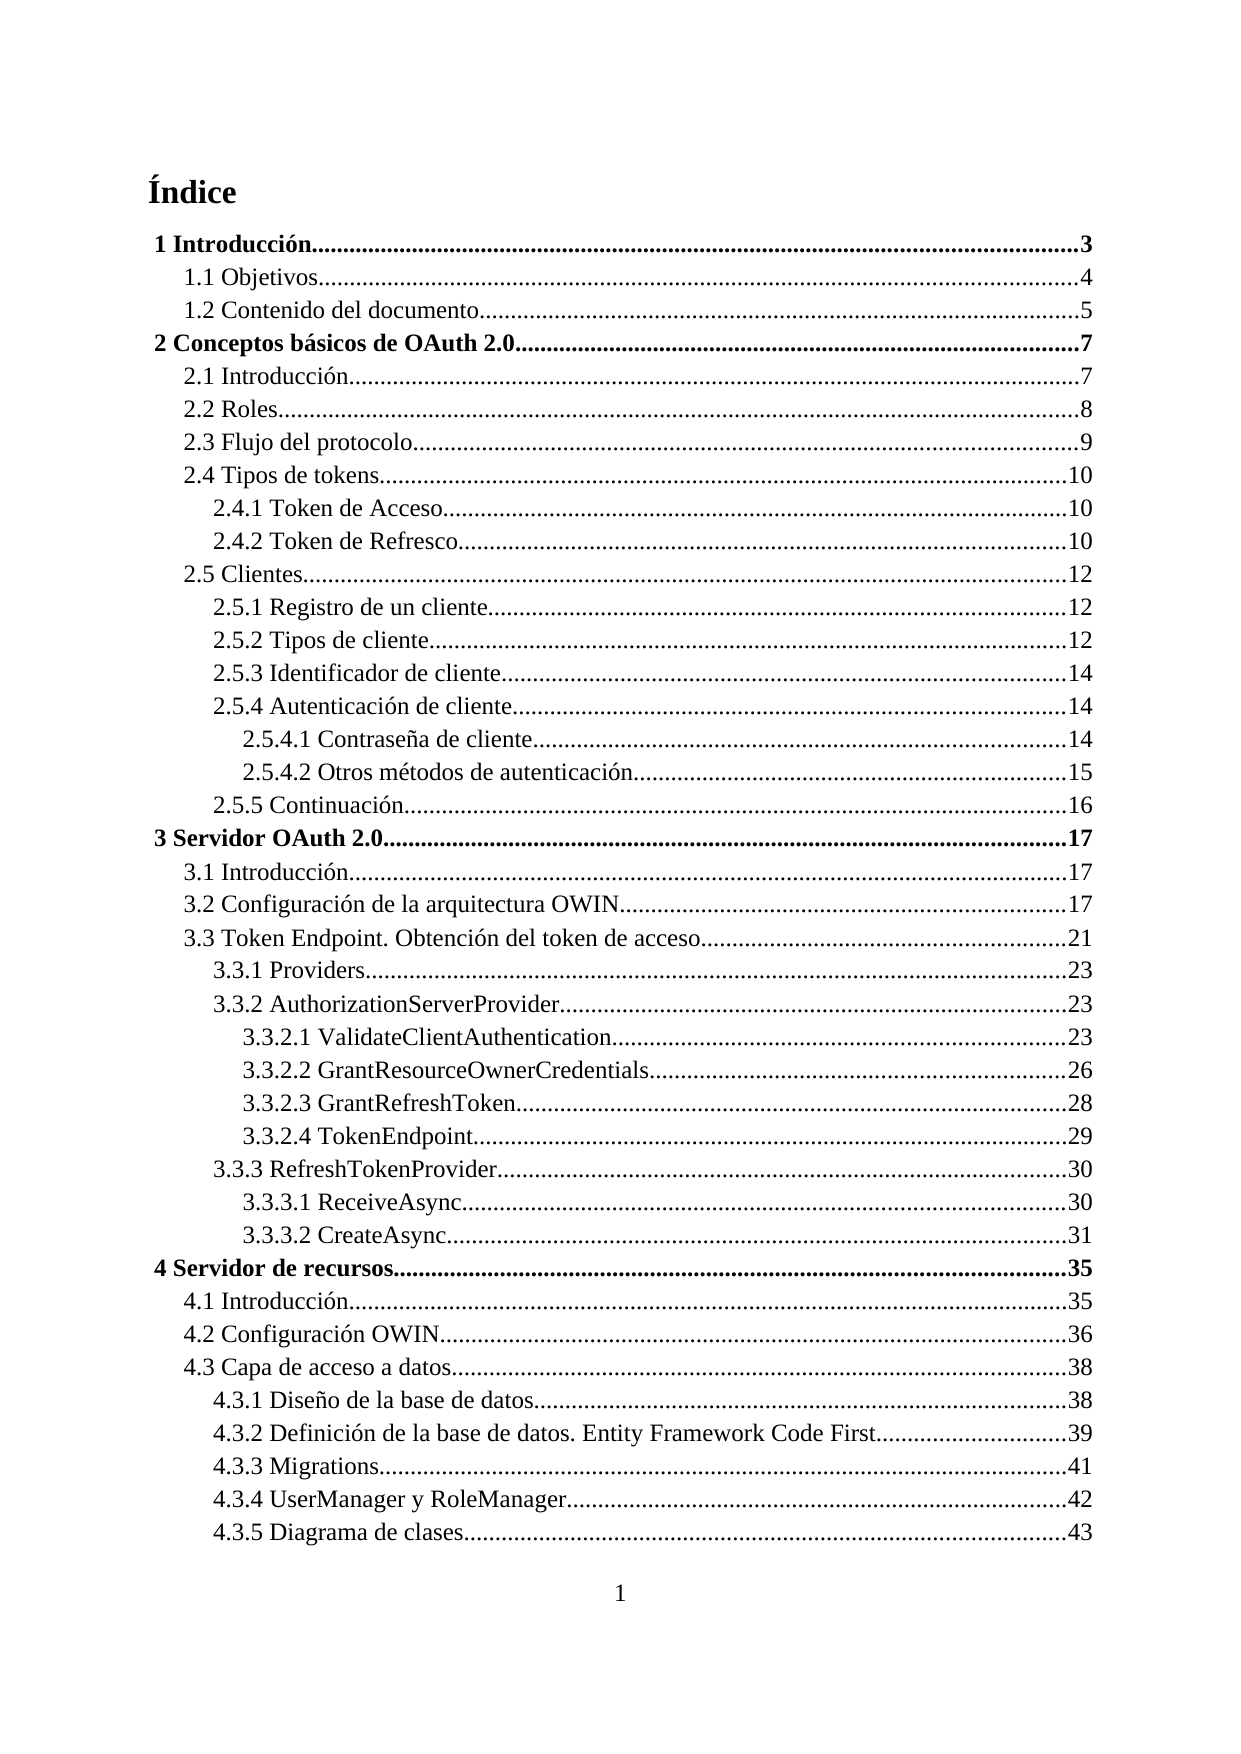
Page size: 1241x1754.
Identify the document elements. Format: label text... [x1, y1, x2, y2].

text 2.3 Flujo del protocolo 9 [177, 427, 1093, 456]
text 3.3.2.4 TokenEndpoint 29 [236, 1121, 1093, 1149]
text 1.1 Objetivos 4 [177, 262, 1093, 291]
text 2.5.4 Autenticación de cliente 14 [207, 691, 1093, 720]
text 2.2 Roles 8 [177, 394, 1093, 423]
text 4.1 Introducción 35 [177, 1286, 1093, 1314]
text 2.4.1 Token de Acceso 10 [207, 493, 1093, 522]
text 3.3.1 Providers 23 [207, 956, 1093, 984]
text 4.3.2 Definición de la base de datos. Entity Framework Code First 39 [207, 1418, 1093, 1447]
text 3.1 Introducción 17 [177, 857, 1093, 885]
text 4.3.5 Diagrama de clases 43 [207, 1517, 1093, 1546]
text 3.2 Configuración de la arquitectura OWIN 17 [177, 889, 1093, 918]
text 1.2 Contenido del documento 5 [177, 295, 1093, 324]
text 3.3.3 RefreshTokenProvider 30 [207, 1154, 1093, 1182]
text 4.2 Configuración OWIN 36 [177, 1319, 1093, 1348]
text 2.5.2 Tipos de cliente 12 [207, 625, 1093, 654]
text 2.5.3 Identificador de cliente 14 [207, 658, 1093, 687]
text 3.3 Token Endpoint. Obtención del token de acceso 21 [177, 923, 1093, 951]
text 2.5.5 Continuación 16 [207, 791, 1093, 819]
text 4.3.1 Diseño de la base de datos 38 [207, 1385, 1093, 1414]
text 2.4 Tipos de tokens 10 [177, 460, 1093, 489]
text 2.5.4.2 Otros métodos de autenticación 15 [236, 757, 1093, 786]
text 3.3.2 AuthorizationServerProvider 23 [207, 989, 1093, 1017]
text 2.5.1 Registro de un cliente 12 [207, 592, 1093, 621]
text 4 Servidor de recursos 35 [148, 1253, 1093, 1282]
text 2 Conceptos básicos de OAuth 2.0 7 [148, 328, 1093, 357]
text 4.3.3 Migrations 41 [207, 1451, 1093, 1480]
text 4.3.4 UserManager y RoleManager 42 [207, 1484, 1093, 1513]
text 3.3.2.1 ValidateClientAuthentication 23 [236, 1022, 1093, 1050]
text 3 Servidor OAuth 2.0 17 [148, 823, 1093, 852]
text 3.3.2.3 GrantRefreshToken 28 [236, 1088, 1093, 1116]
subtitle Índice [148, 173, 1093, 211]
text 1 Introducción 3 [148, 229, 1093, 258]
text 2.4.2 Token de Refresco 10 [207, 526, 1093, 555]
text 3.3.3.2 CreateAsync 31 [236, 1220, 1093, 1248]
text 2.5.4.1 Contraseña de cliente 14 [236, 724, 1093, 753]
text 4.3 Capa de acceso a datos 38 [177, 1352, 1093, 1381]
text 3.3.2.2 GrantResourceOwnerCredentials 26 [236, 1055, 1093, 1083]
text 2.5 Clientes 12 [177, 559, 1093, 588]
text 2.1 Introducción 7 [177, 361, 1093, 390]
text 3.3.3.1 ReceiveAsync 30 [236, 1187, 1093, 1216]
